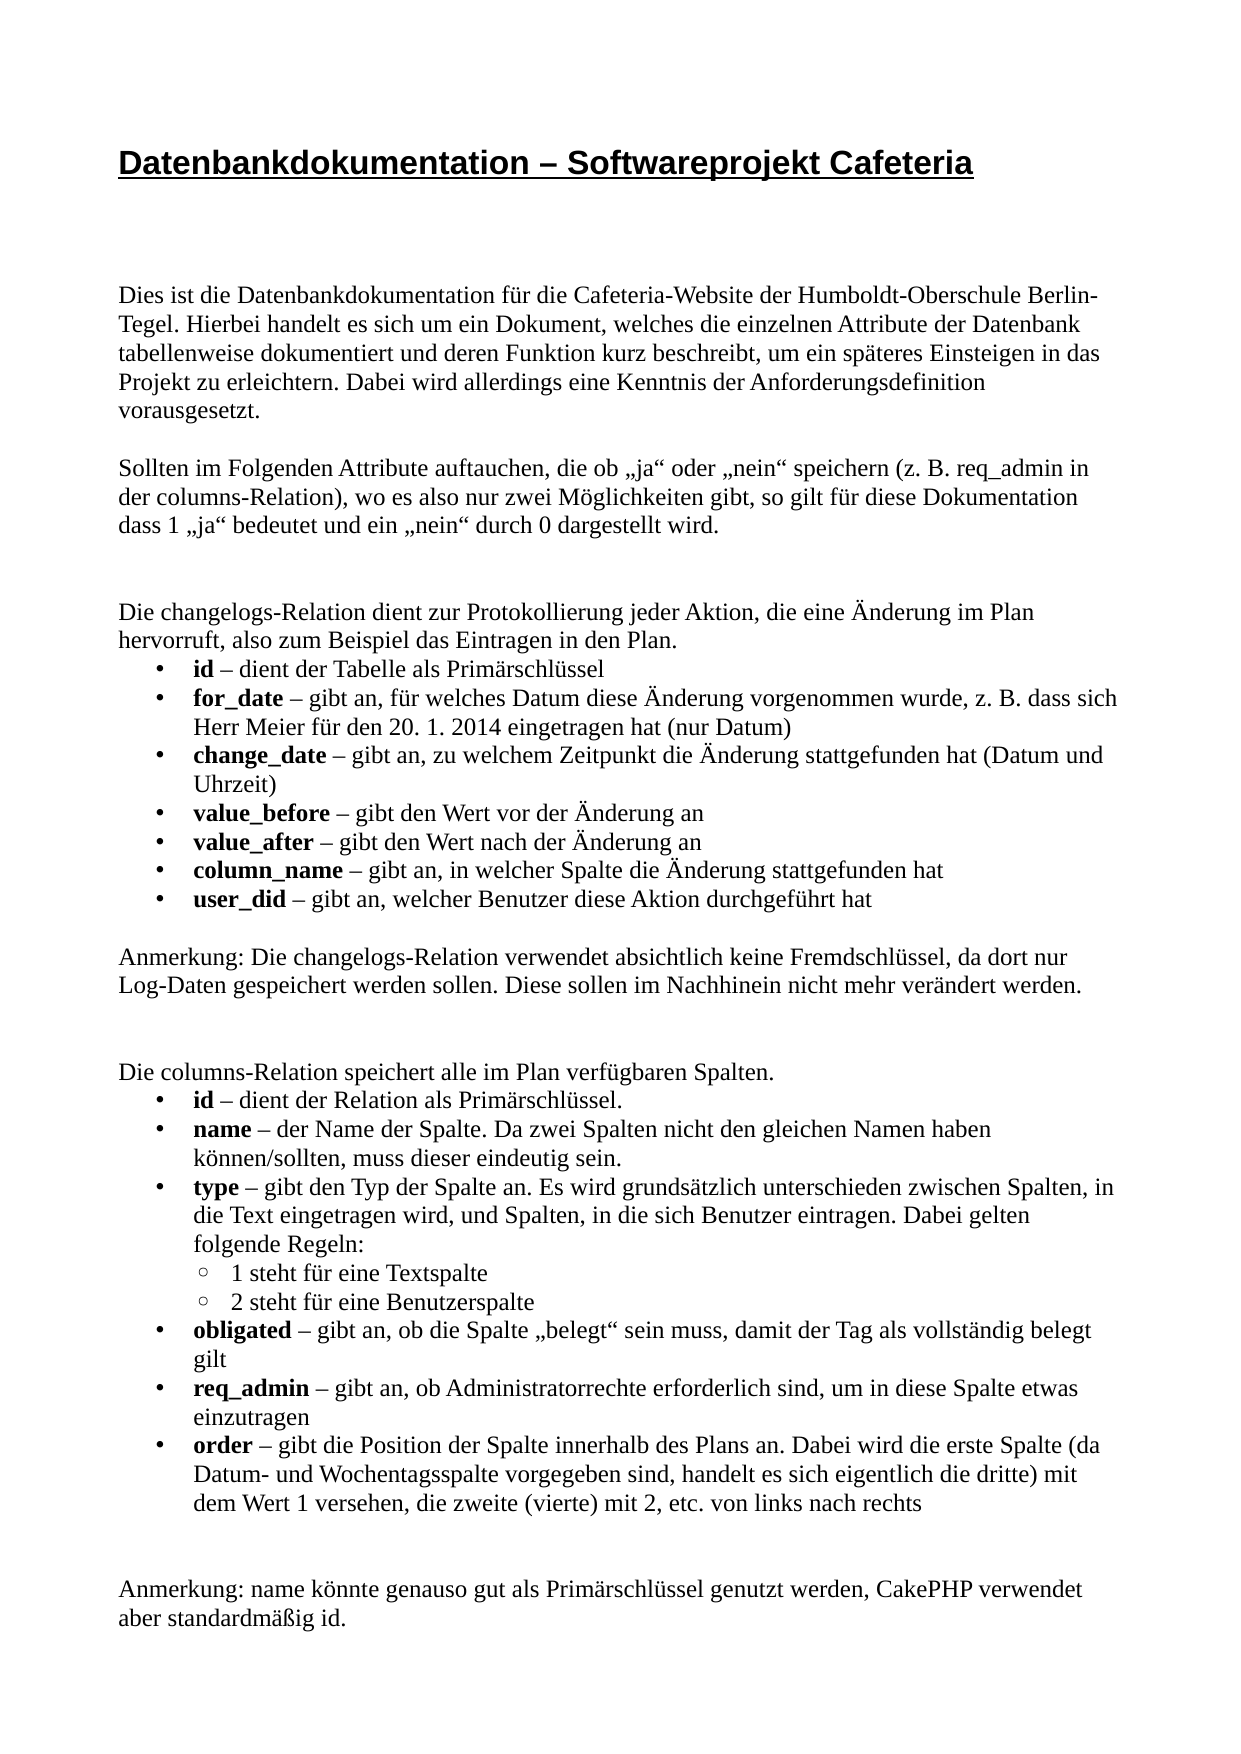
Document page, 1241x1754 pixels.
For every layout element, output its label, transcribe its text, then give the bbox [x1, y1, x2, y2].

text Anmerkung: Die changelogs-Relation verwendet absichtlich keine Fremdschlüssel, da dort nur Log-Daten gespeichert werden sollen. Diese sollen im Nachhinein nicht mehr verändert werden. [118, 942, 1122, 999]
text Die changelogs-Relation dient zur Protokollierung jeder Aktion, die eine Änderung im Plan hervorruft, also zum Beispiel das Eintragen in den Plan. [118, 597, 1122, 654]
list req_admin – gibt an, ob Administratorrechte erforderlich sind, um in diese Spalte etwas einzutragen [156, 1373, 1122, 1431]
text Sollten im Folgenden Attribute auftauchen, die ob „ja“ oder „nein“ speichern (z. B. req_admin in der columns-Relation), wo es also nur zwei Möglichkeiten gibt, so gilt für diese Dokumentation dass 1 „ja“ bedeutet und ein „nein“ durch 0 dargestellt wird. [118, 453, 1122, 539]
subtitle Datenbankdokumentation – Softwareprojekt Cafeteria [118, 143, 1122, 182]
list column_name – gibt an, in welcher Spalte die Änderung stattgefunden hat [156, 856, 1122, 884]
list obligated – gibt an, ob die Spalte „belegt“ sein muss, damit der Tag als vollständig belegt gilt [156, 1316, 1122, 1373]
list value_before – gibt den Wert vor der Änderung an [156, 798, 1122, 827]
text Die columns-Relation speichert alle im Plan verfügbaren Spalten. [118, 1057, 1122, 1086]
list id – dient der Relation als Primärschlüssel. [156, 1086, 1122, 1114]
list change_date – gibt an, zu welchem Zeitpunkt die Änderung stattgefunden hat (Datum und Uhrzeit) [156, 741, 1122, 798]
text Anmerkung: name könnte genauso gut als Primärschlüssel genutzt werden, CakePHP verwendet aber standardmäßig id. [118, 1574, 1122, 1632]
list 1 steht für eine Textspalte [193, 1258, 1122, 1287]
list for_date – gibt an, für welches Datum diese Änderung vorgenommen wurde, z. B. dass sich Herr Meier für den 20. 1. 2014 eingetragen hat (nur Datum) [156, 683, 1122, 741]
list name – der Name der Spalte. Da zwei Spalten nicht den gleichen Namen haben können/sollten, muss dieser eindeutig sein. [156, 1114, 1122, 1172]
list 2 steht für eine Benutzerspalte [193, 1287, 1122, 1316]
text Dies ist die Datenbankdokumentation für die Cafeteria-Website der Humboldt-Oberschule Berlin-Tegel. Hierbei handelt es sich um ein Dokument, welches die einzelnen Attribute der Datenbank tabellenweise dokumentiert und deren Funktion kurz beschreibt, um ein späteres Einsteigen in das Projekt zu erleichtern. Dabei wird allerdings eine Kenntnis der Anforderungsdefinition vorausgesetzt. [118, 281, 1122, 424]
list order – gibt die Position der Spalte innerhalb des Plans an. Dabei wird die erste Spalte (da Datum- und Wochentagsspalte vorgegeben sind, handelt es sich eigentlich die dritte) mit dem Wert 1 versehen, die zweite (vierte) mit 2, etc. von links nach rechts [156, 1431, 1122, 1517]
list type – gibt den Typ der Spalte an. Es wird grundsätzlich unterschieden zwischen Spalten, in die Text eingetragen wird, und Spalten, in die sich Benutzer eintragen. Dabei gelten folgende Regeln: [156, 1172, 1122, 1258]
list id – dient der Tabelle als Primärschlüssel [156, 654, 1122, 683]
list value_after – gibt den Wert nach der Änderung an [156, 827, 1122, 856]
list user_did – gibt an, welcher Benutzer diese Aktion durchgeführt hat [156, 884, 1122, 913]
